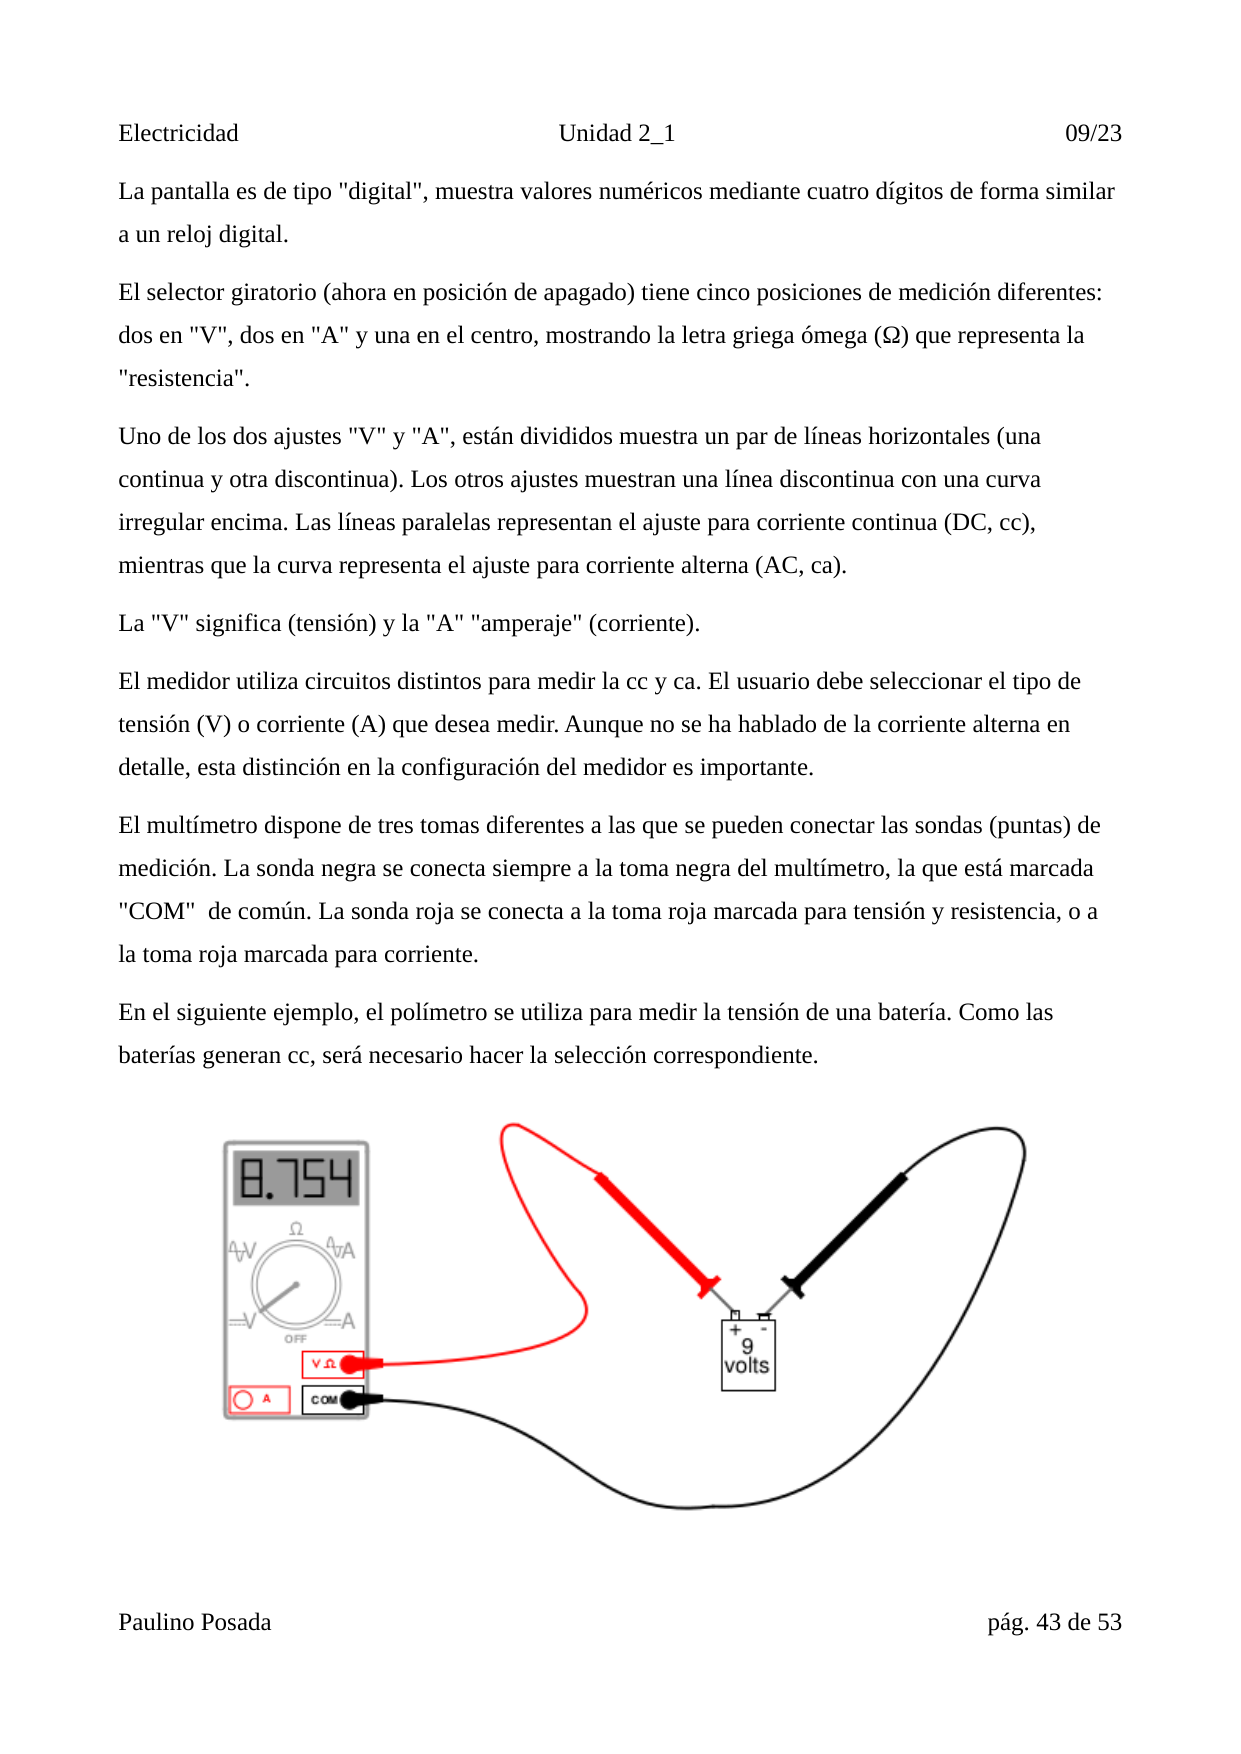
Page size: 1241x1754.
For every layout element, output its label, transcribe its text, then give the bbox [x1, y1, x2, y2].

text Uno de los dos ajustes "V" y "A", están divididos muestra un par de líneas horizontales (una continua y otra discontinua). Los otros ajustes muestran una línea discontinua con una curva irregular encima. Las líneas paralelas representan el ajuste para corriente continua (DC, cc), mientras que la curva representa el ajuste para corriente alterna (AC, ca). [118, 421, 1122, 579]
picture [205, 1096, 1035, 1520]
text La pantalla es de tipo "digital", muestra valores numéricos mediante cuatro dígitos de forma similar a un reloj digital. [118, 176, 1122, 248]
text El selector giratorio (ahora en posición de apagado) tiene cinco posiciones de medición diferentes: dos en "V", dos en "A" y una en el centro, mostrando la letra griega ómega (Ω) que representa la "resistencia". [118, 277, 1122, 392]
text El medidor utiliza circuitos distintos para medir la cc y ca. El usuario debe seleccionar el tipo de tensión (V) o corriente (A) que desea medir. Aunque no se ha hablado de la corriente alterna en detalle, esta distinción en la configuración del medidor es importante. [118, 666, 1122, 781]
text El multímetro dispone de tres tomas diferentes a las que se pueden conectar las sondas (puntas) de medición. La sonda negra se conecta siempre a la toma negra del multímetro, la que está marcada "COM" de común. La sonda roja se conecta a la toma roja marcada para tensión y resistencia, o a la toma roja marcada para corriente. [118, 810, 1122, 968]
text La "V" significa (tensión) y la "A" "amperaje" (corriente). [118, 608, 1122, 637]
text En el siguiente ejemplo, el polímetro se utiliza para medir la tensión de una batería. Como las baterías generan cc, será necesario hacer la selección correspondiente. [118, 997, 1122, 1069]
